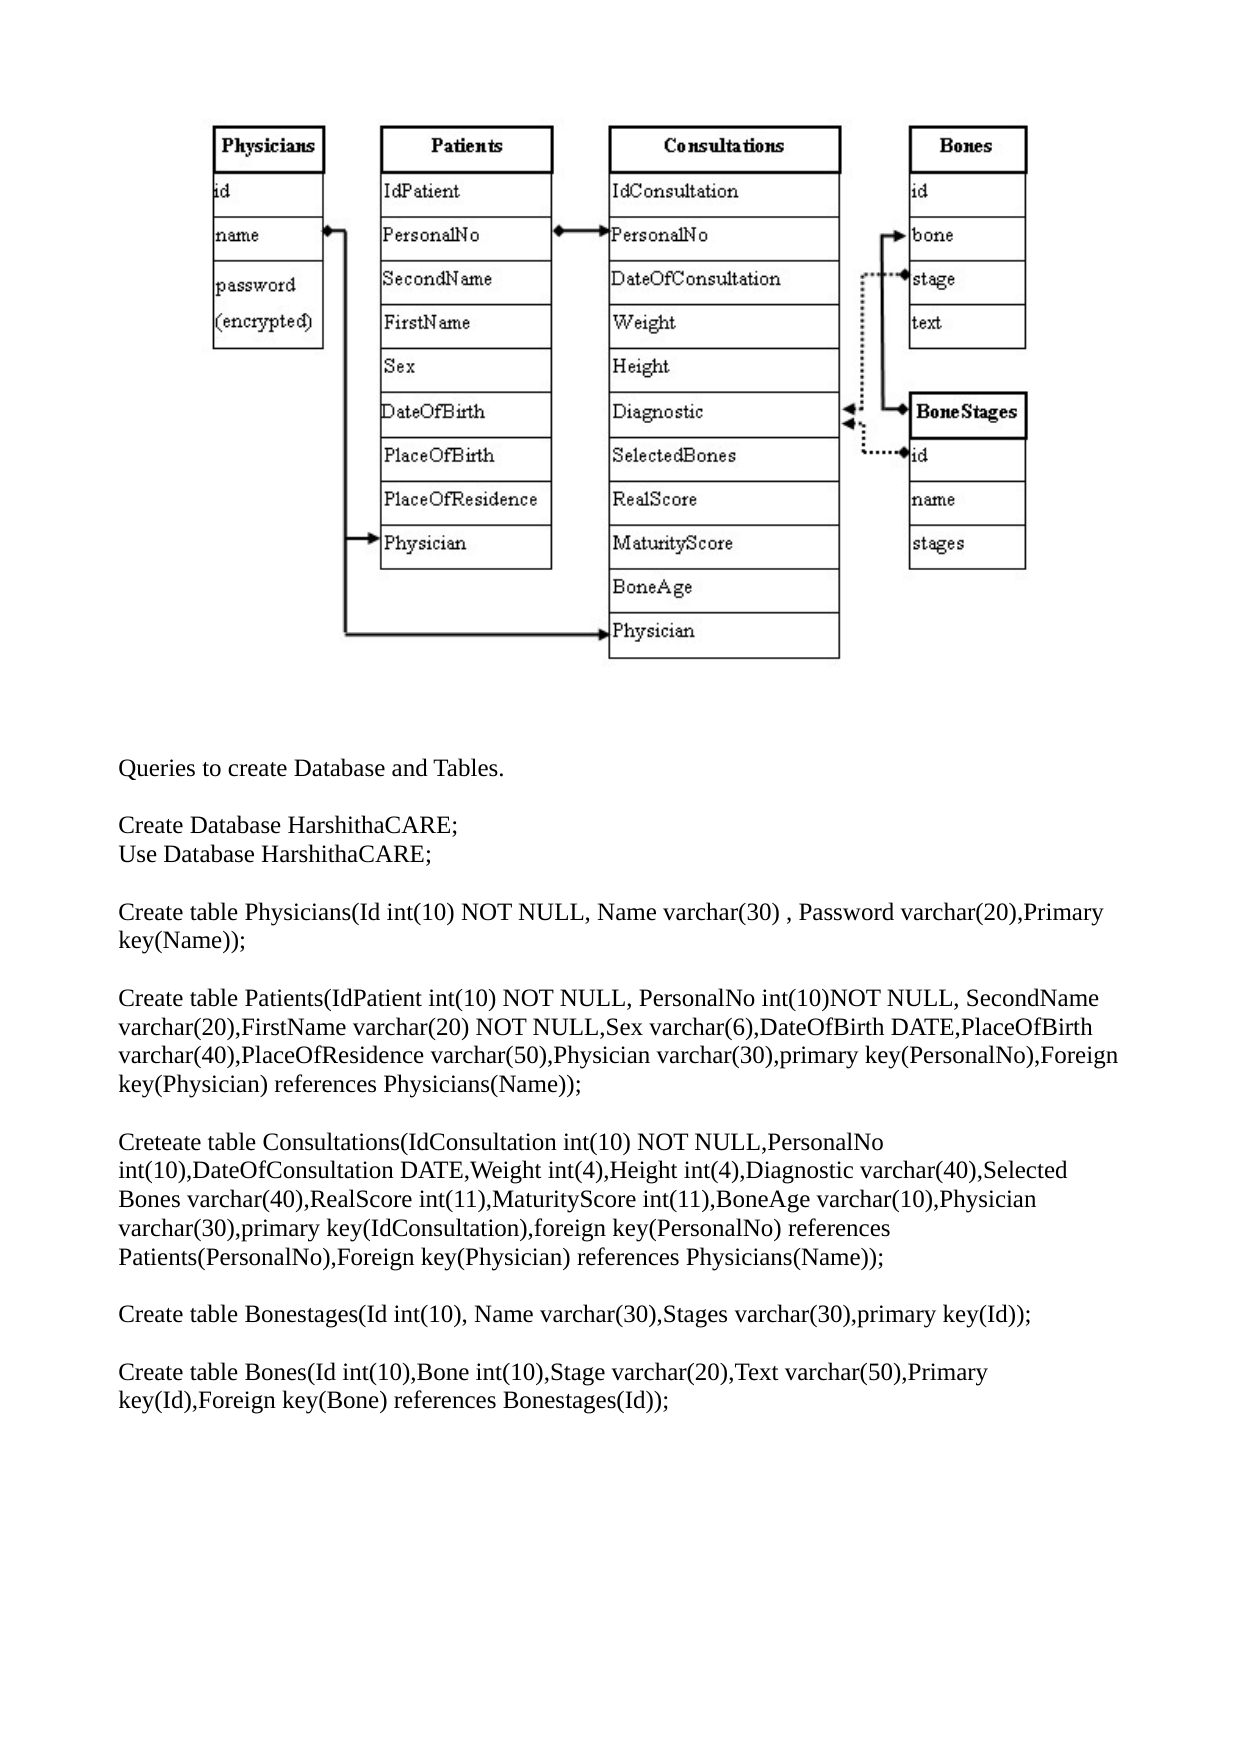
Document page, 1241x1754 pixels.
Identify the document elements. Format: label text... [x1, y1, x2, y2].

text Use Database HarshithaCARE; [118, 839, 1122, 868]
text Create Database HarshithaCARE; [118, 810, 1122, 839]
text Create table Physicians(Id int(10) NOT NULL, Name varchar(30) , Password varchar(20),Primary key(Name)); [118, 897, 1122, 954]
text Create table Bonestages(Id int(10), Name varchar(30),Stages varchar(30),primary key(Id)); [118, 1299, 1122, 1328]
text Create table Bones(Id int(10),Bone int(10),Stage varchar(20),Text varchar(50),Primary key(Id),Foreign key(Bone) references Bonestages(Id)); [118, 1357, 1122, 1414]
text Create table Patients(IdPatient int(10) NOT NULL, PersonalNo int(10)NOT NULL, SecondName varchar(20),FirstName varchar(20) NOT NULL,Sex varchar(6),DateOfBirth DATE,PlaceOfBirth varchar(40),PlaceOfResidence varchar(50),Physician varchar(30),primary key(PersonalNo),Foreign key(Physician) references Physicians(Name)); [118, 983, 1122, 1098]
picture [177, 118, 1064, 667]
text Queries to create Database and Tables. [118, 753, 1122, 782]
text Creteate table Consultations(IdConsultation int(10) NOT NULL,PersonalNo int(10),DateOfConsultation DATE,Weight int(4),Height int(4),Diagnostic varchar(40),Selected Bones varchar(40),RealScore int(11),MaturityScore int(11),BoneAge varchar(10),Physician varchar(30),primary key(IdConsultation),foreign key(PersonalNo) references Patients(PersonalNo),Foreign key(Physician) references Physicians(Name)); [118, 1127, 1122, 1270]
